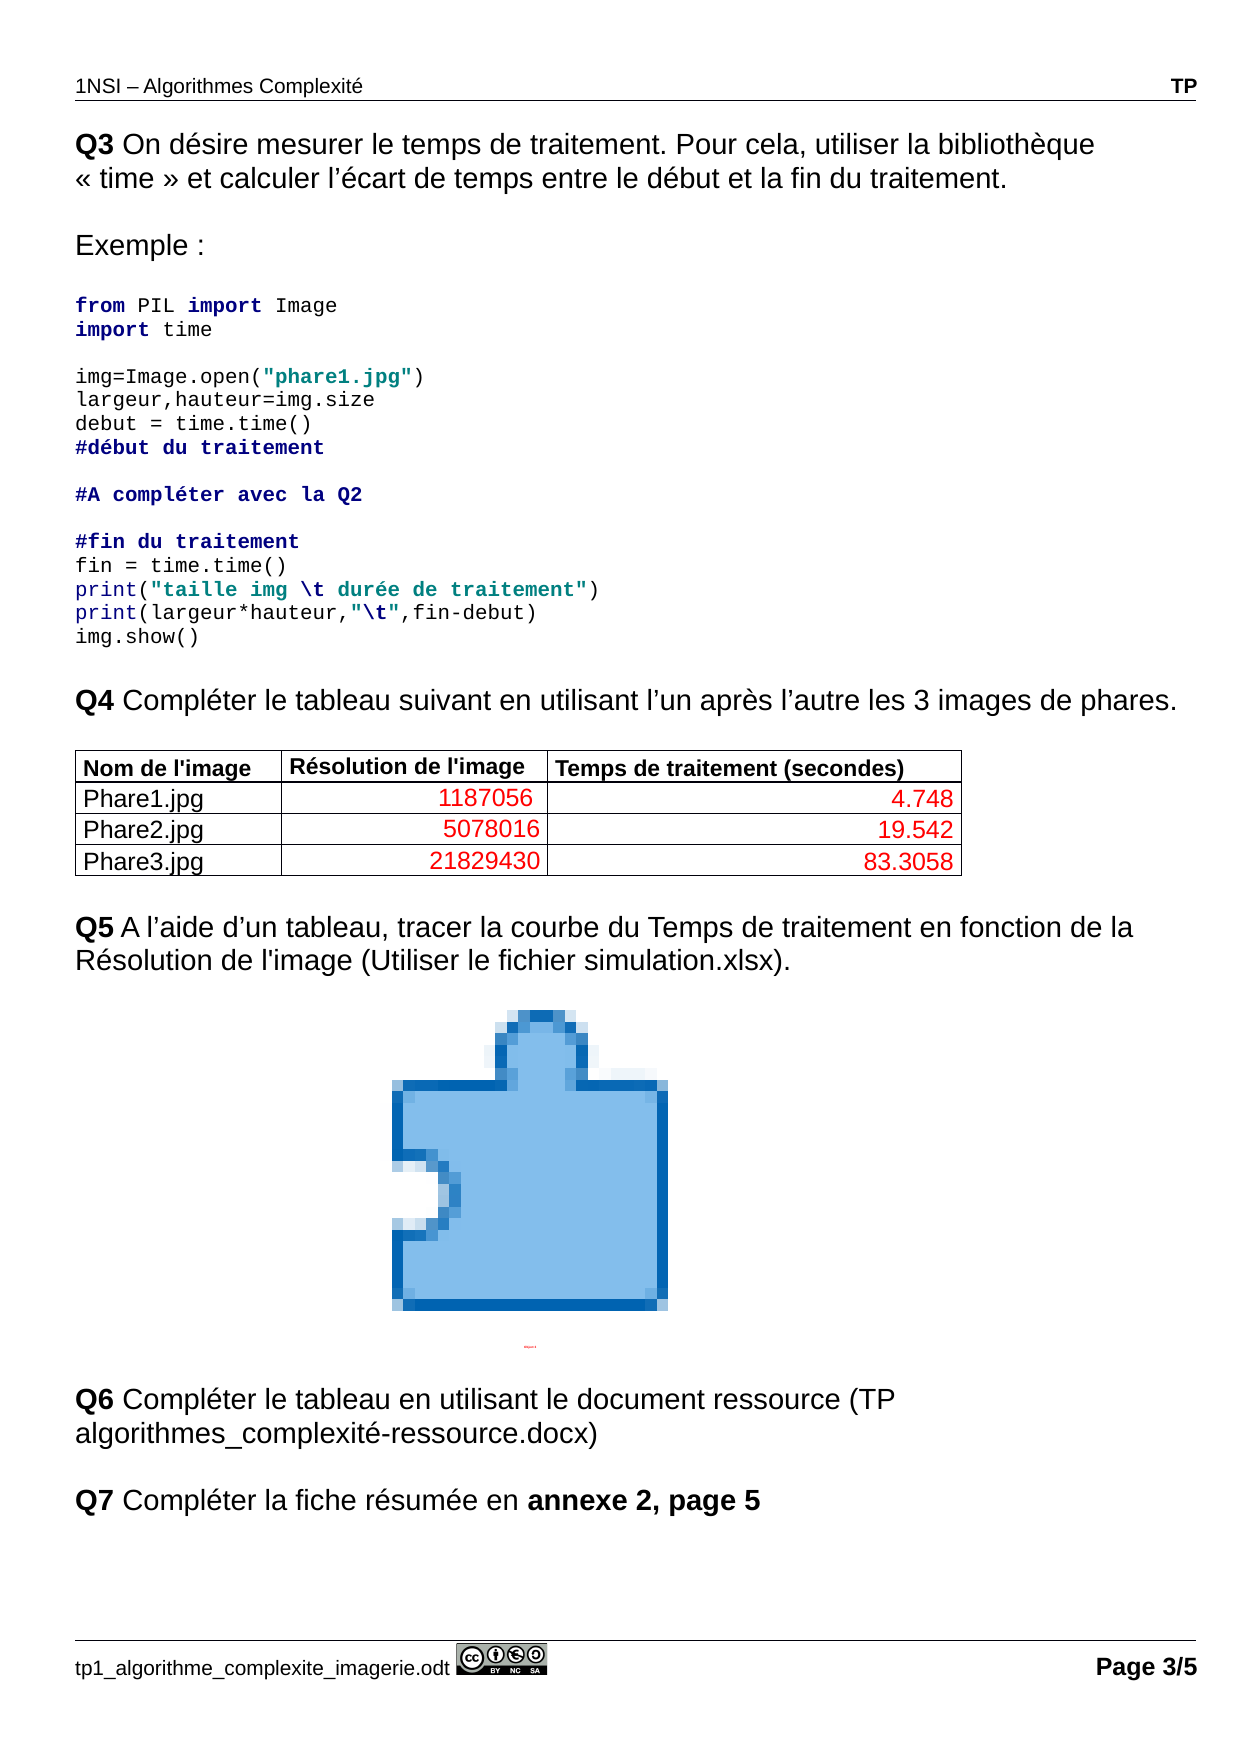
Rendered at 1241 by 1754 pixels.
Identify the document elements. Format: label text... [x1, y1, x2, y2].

text Q6 Compléter le tableau en utilisant le document ressource (TP algorithmes_complexité-ressource.docx) [75, 1382, 1196, 1449]
table_header Résolution de l'image [282, 751, 547, 781]
table_header Nom de l'image [76, 751, 281, 781]
text Exemple : [75, 228, 1196, 261]
table_cell 1187056 [282, 783, 547, 813]
text fin = time.time() print("taille img \t durée de traitement") print(largeur*hauteur,"\t",fin-debut) img.show() [75, 555, 1196, 649]
text Q7 Compléter la fiche résumée en annexe 2, page 5 [75, 1483, 1196, 1516]
text #fin du traitement [75, 531, 1196, 555]
table_cell 83.3058 [548, 845, 961, 875]
text Q3 On désire mesurer le temps de traitement. Pour cela, utiliser la bibliothèque « time » et calculer l’écart de temps entre le début et la fin du traitement. [75, 127, 1196, 194]
table_cell Phare3.jpg [76, 845, 281, 875]
table_cell Phare2.jpg [76, 814, 281, 844]
text from PIL import Image import time img=Image.open("phare1.jpg") largeur,hauteur=img.size debut = time.time() #début du traitement [75, 295, 1196, 460]
table_cell 19.542 [548, 814, 961, 844]
picture [456, 1643, 548, 1675]
table_cell 4.748 [548, 783, 961, 813]
table_header Temps de traitement (secondes) [548, 751, 961, 781]
table_cell 21829430 [282, 845, 547, 875]
text Q5 A l’aide d’un tableau, tracer la courbe du Temps de traitement en fonction de la Résolution de l'image (Utiliser le fichier simulation.xlsx). [75, 910, 1196, 977]
text Q4 Compléter le tableau suivant en utilisant l’un après l’autre les 3 images de phares. [75, 683, 1196, 717]
text #A compléter avec la Q2 [75, 484, 1196, 508]
table_cell 5078016 [282, 814, 547, 844]
table_cell Phare1.jpg [76, 783, 281, 813]
